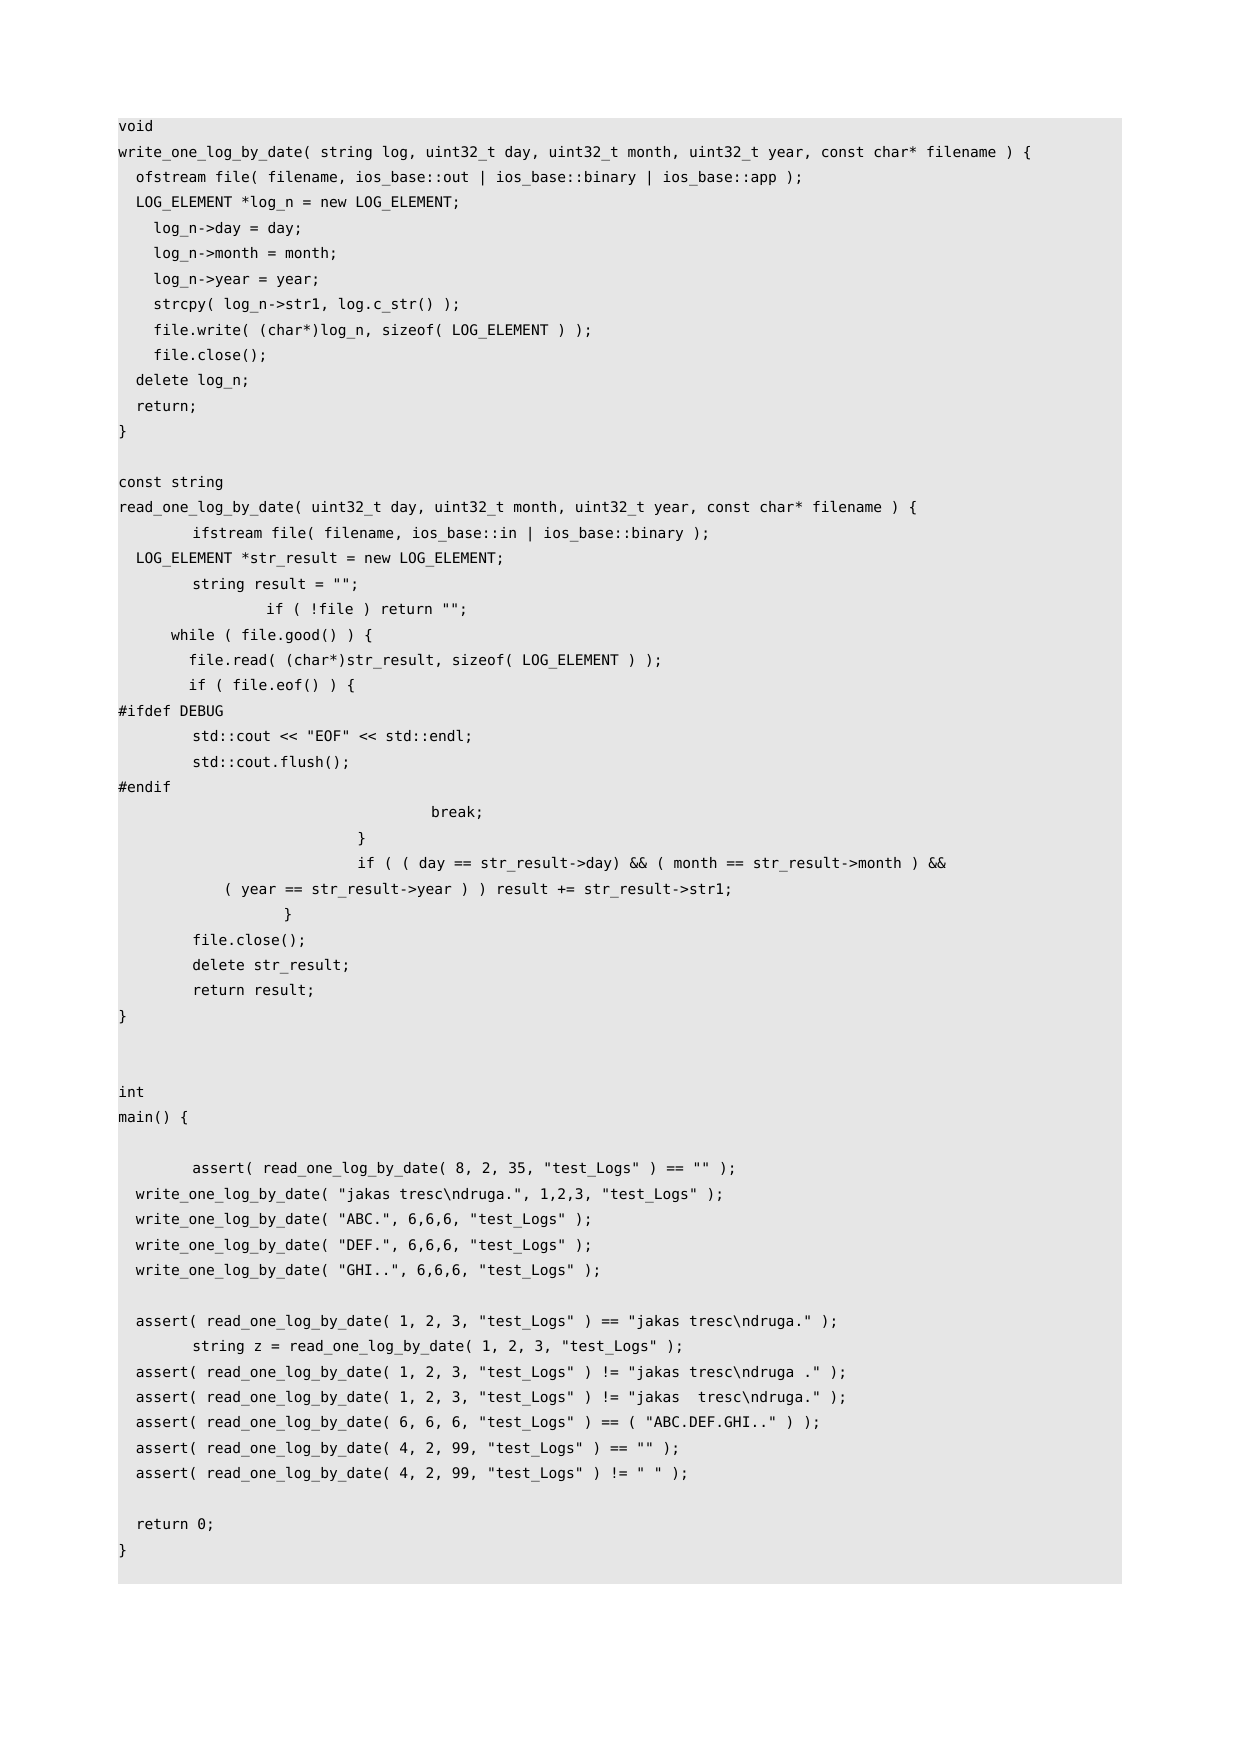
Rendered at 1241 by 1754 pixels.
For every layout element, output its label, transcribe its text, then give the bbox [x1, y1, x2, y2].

text write_one_log_by_date( "ABC.", 6,6,6, "test_Logs" ); [118, 1211, 1122, 1228]
text } [118, 1008, 1122, 1025]
text int [118, 1084, 1122, 1101]
text main() { [118, 1109, 1122, 1126]
text return 0; [118, 1516, 1122, 1533]
text log_n->month = month; [118, 245, 1122, 262]
text string result = ""; [118, 576, 1122, 593]
text if ( !file ) return ""; [118, 601, 1122, 618]
text file.write( (char*)log_n, sizeof( LOG_ELEMENT ) ); [118, 321, 1122, 338]
text write_one_log_by_date( "jakas tresc\ndruga.", 1,2,3, "test_Logs" ); [118, 1186, 1122, 1203]
text ifstream file( filename, ios_base::in | ios_base::binary ); [118, 525, 1122, 542]
text assert( read_one_log_by_date( 1, 2, 3, "test_Logs" ) != "jakas tresc\ndruga." ); [118, 1389, 1122, 1406]
text } [118, 830, 1122, 847]
text std::cout << "EOF" << std::endl; [118, 728, 1122, 745]
text return result; [118, 982, 1122, 999]
text assert( read_one_log_by_date( 6, 6, 6, "test_Logs" ) == ( "ABC.DEF.GHI.." ) ); [118, 1414, 1122, 1431]
text log_n->day = day; [118, 220, 1122, 237]
text assert( read_one_log_by_date( 8, 2, 35, "test_Logs" ) == "" ); [118, 1160, 1122, 1177]
text assert( read_one_log_by_date( 4, 2, 99, "test_Logs" ) == "" ); [118, 1440, 1122, 1457]
text write_one_log_by_date( "DEF.", 6,6,6, "test_Logs" ); [118, 1236, 1122, 1253]
text assert( read_one_log_by_date( 1, 2, 3, "test_Logs" ) != "jakas tresc\ndruga ." ); [118, 1363, 1122, 1381]
text LOG_ELEMENT *log_n = new LOG_ELEMENT; [118, 194, 1122, 211]
text assert( read_one_log_by_date( 4, 2, 99, "test_Logs" ) != " " ); [118, 1465, 1122, 1482]
text file.read( (char*)str_result, sizeof( LOG_ELEMENT ) ); [118, 652, 1122, 669]
text string z = read_one_log_by_date( 1, 2, 3, "test_Logs" ); [118, 1338, 1122, 1355]
text } [118, 906, 1122, 923]
text return; [118, 398, 1122, 415]
text } [118, 423, 1122, 440]
text assert( read_one_log_by_date( 1, 2, 3, "test_Logs" ) == "jakas tresc\ndruga." ); [118, 1313, 1122, 1330]
text delete str_result; [118, 957, 1122, 974]
text log_n->year = year; [118, 271, 1122, 288]
text std::cout.flush(); [118, 753, 1122, 771]
text ( year == str_result->year ) ) result += str_result->str1; [118, 881, 1122, 898]
text read_one_log_by_date( uint32_t day, uint32_t month, uint32_t year, const char* filename ) { [118, 499, 1122, 516]
text delete log_n; [118, 372, 1122, 389]
text void [118, 118, 1122, 135]
text if ( ( day == str_result->day) && ( month == str_result->month ) && [118, 855, 1122, 872]
text while ( file.good() ) { [118, 626, 1122, 643]
text file.close(); [118, 347, 1122, 364]
text #ifdef DEBUG [118, 703, 1122, 720]
text LOG_ELEMENT *str_result = new LOG_ELEMENT; [118, 550, 1122, 567]
text #endif [118, 779, 1122, 796]
text strcpy( log_n->str1, log.c_str() ); [118, 296, 1122, 313]
text write_one_log_by_date( "GHI..", 6,6,6, "test_Logs" ); [118, 1262, 1122, 1279]
text } [118, 1541, 1122, 1558]
text file.close(); [118, 931, 1122, 948]
text const string [118, 474, 1122, 491]
text write_one_log_by_date( string log, uint32_t day, uint32_t month, uint32_t year, const char* filename ) { [118, 143, 1122, 161]
text break; [118, 804, 1122, 821]
text if ( file.eof() ) { [118, 677, 1122, 694]
text ofstream file( filename, ios_base::out | ios_base::binary | ios_base::app ); [118, 169, 1122, 186]
